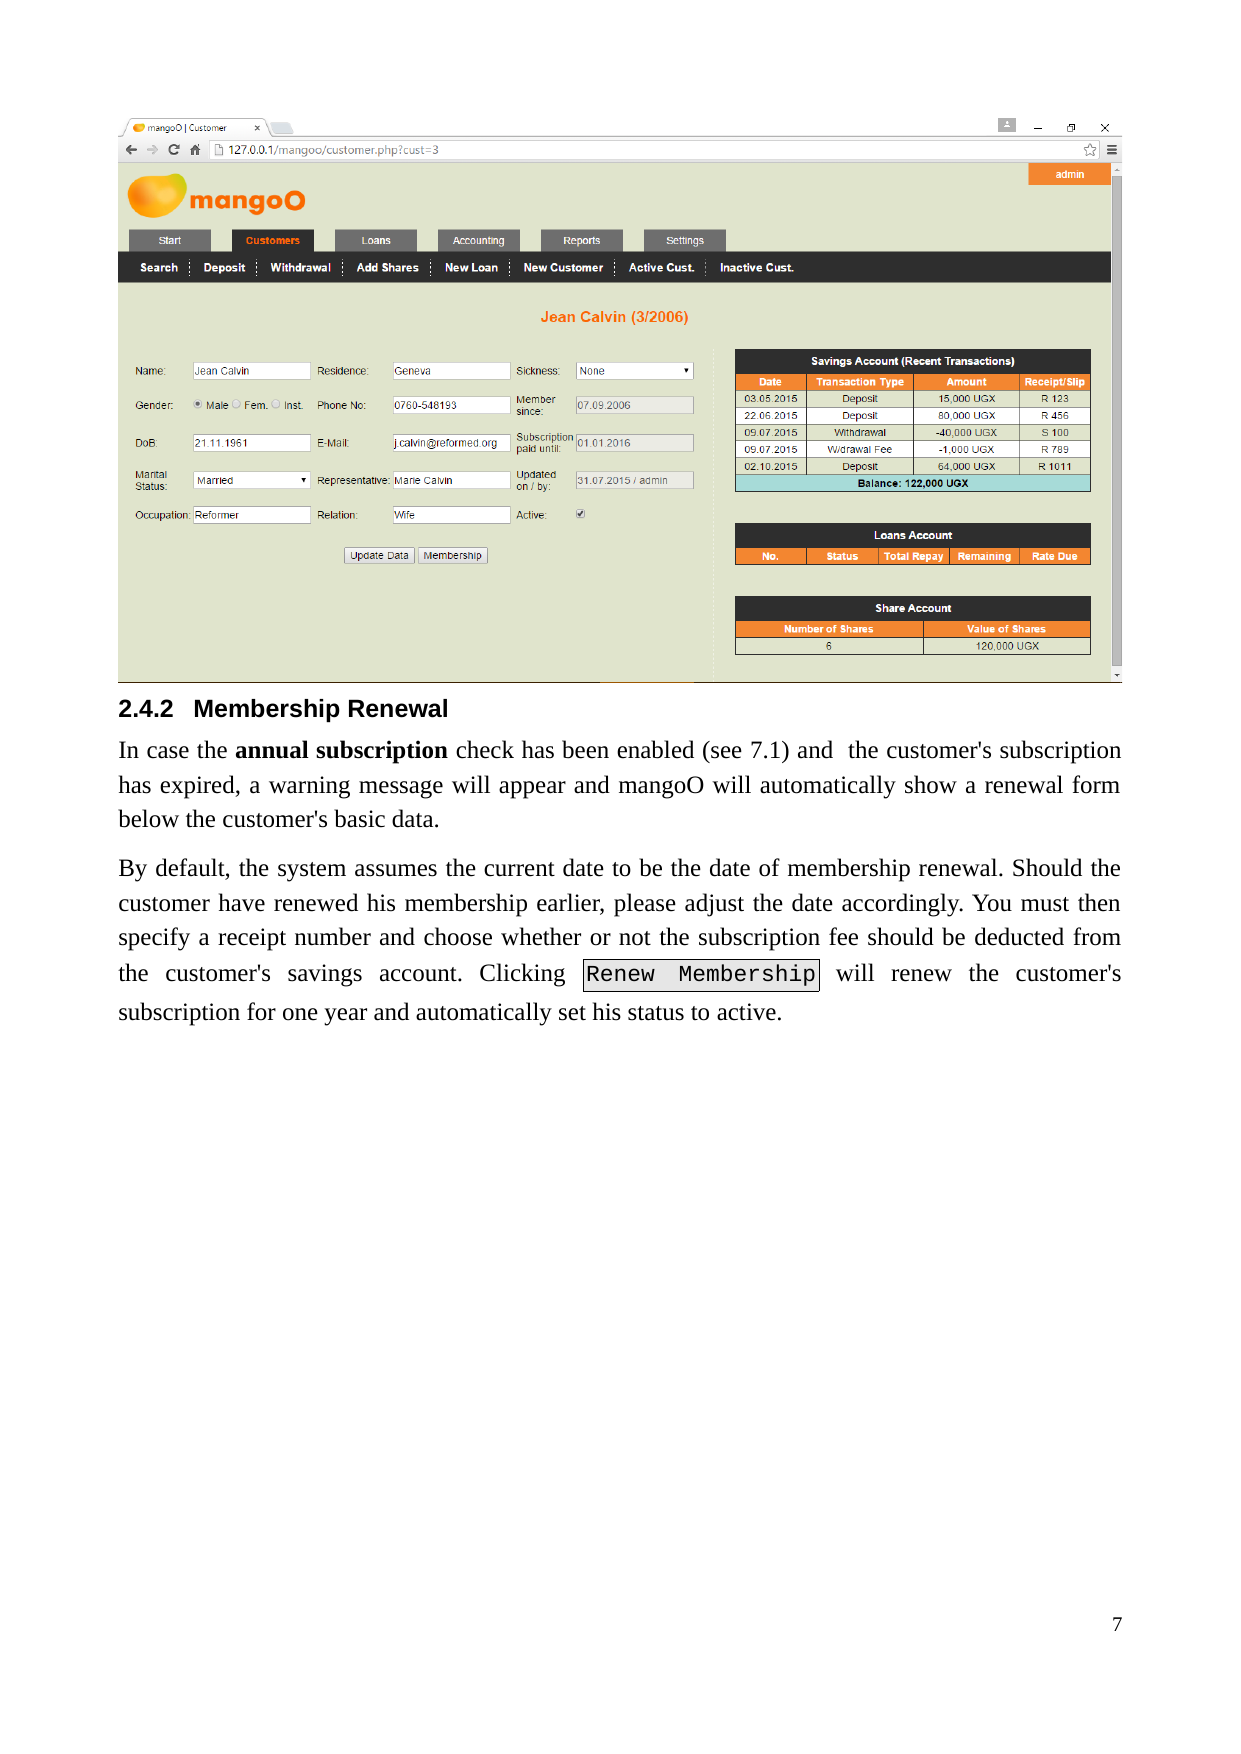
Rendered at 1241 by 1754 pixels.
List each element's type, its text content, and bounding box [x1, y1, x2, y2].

subtitle Membership Renewal [118, 683, 1122, 723]
picture [118, 118, 1123, 683]
text By default, the system assumes the current date to be the date of membership renewal. Should the customer have renewed his membership earlier, please adjust the date accordingly. You must then specify a receipt number and choose whether or not the subscription fee should be deducted from the customer's savings account. Clicking Renew Membership will renew the customer's subscription for one year and automatically set his status to active. [118, 853, 1122, 1025]
text In case the annual subscription check has been enabled (see 7.1) and the customer's subscription has expired, a warning message will appear and mangoO will automatically show a renewal form below the customer's basic data. [118, 736, 1122, 833]
